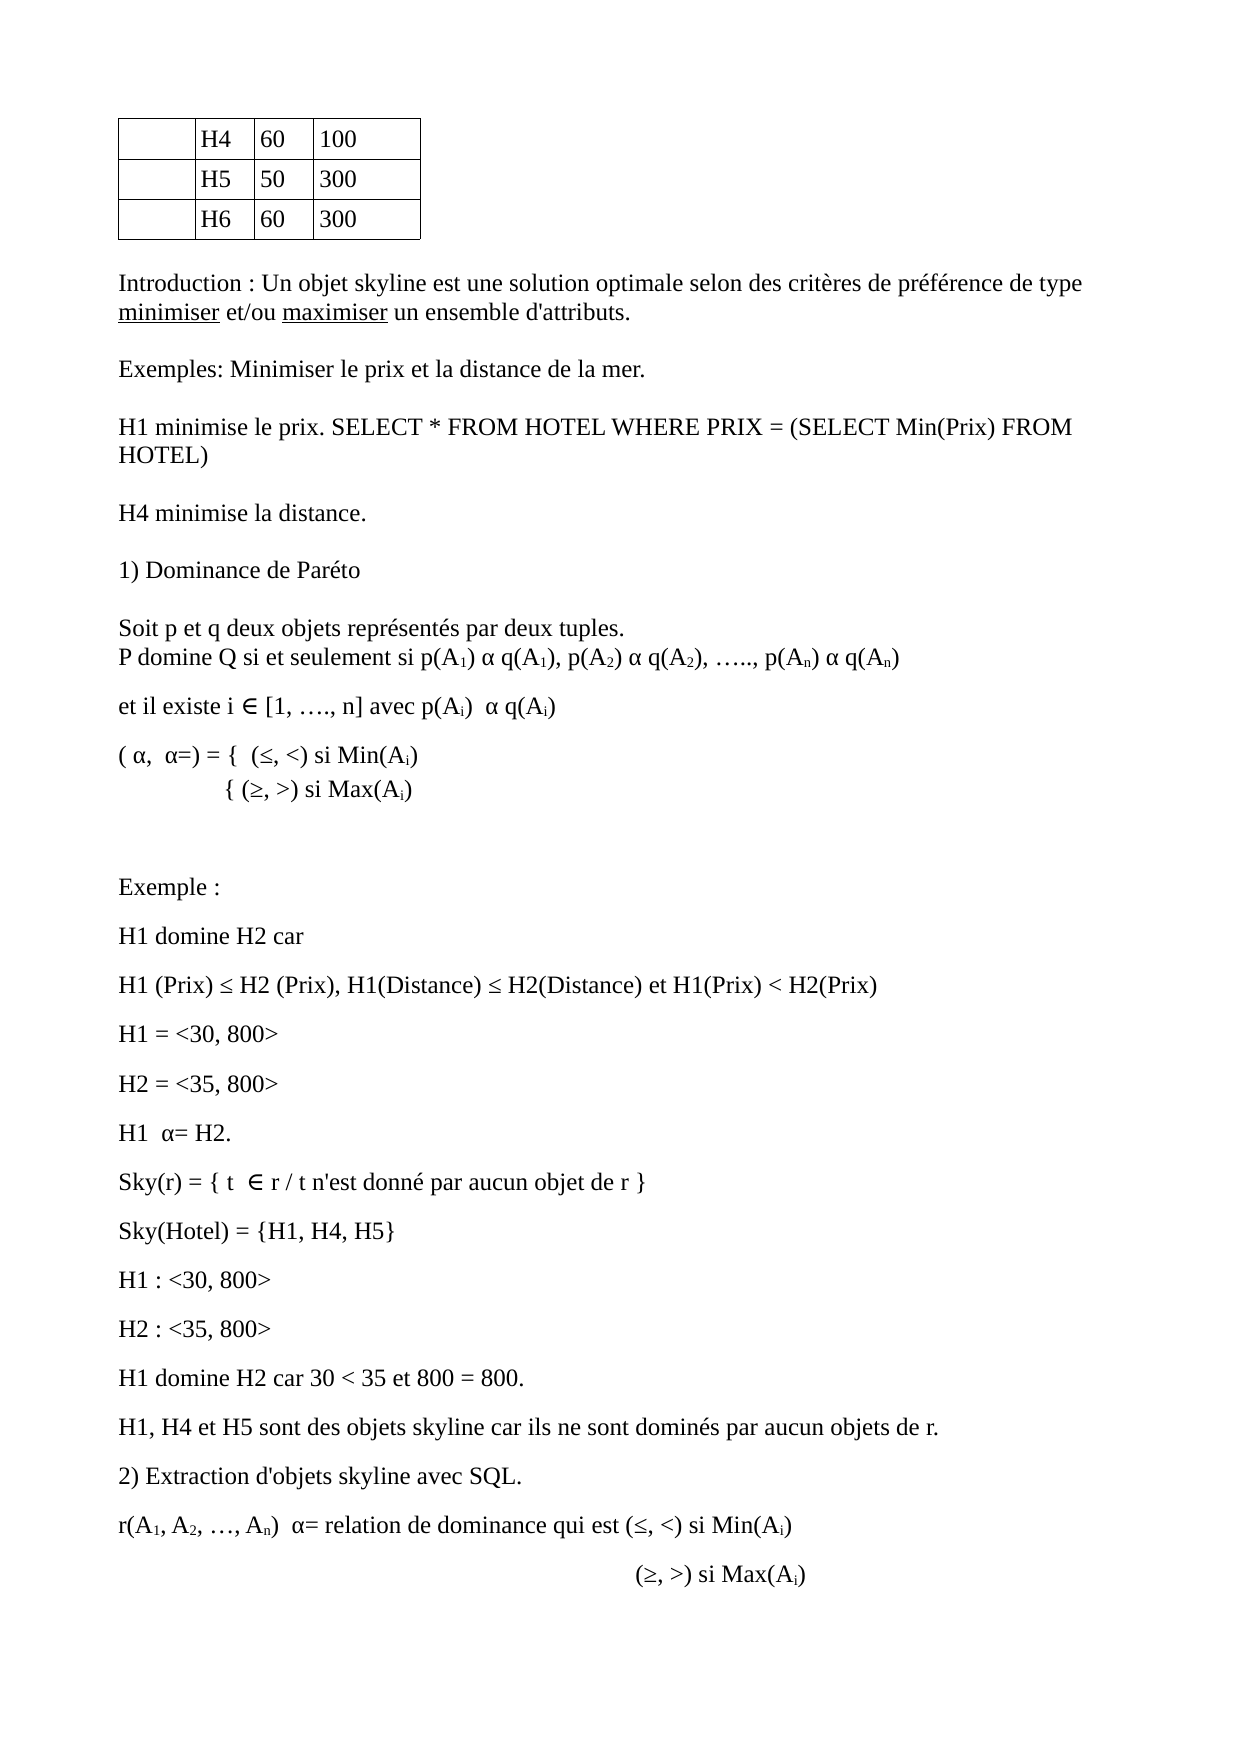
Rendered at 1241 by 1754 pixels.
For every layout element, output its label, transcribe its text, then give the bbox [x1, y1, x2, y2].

table_cell [119, 160, 195, 199]
text 2) Extraction d'objets skyline avec SQL. [118, 1461, 1122, 1490]
text et il existe i ∈ [1, …., n] avec p(Ai) α q(Ai) [118, 691, 1122, 719]
text (≥, >) si Max(Ai) [118, 1559, 1122, 1588]
text ( α, α=) = { (≤, <) si Min(Ai) { (≥, >) si Max(Ai) [118, 740, 1122, 803]
text H2 = <35, 800> [118, 1069, 1122, 1097]
text Exemple : [118, 872, 1122, 901]
table_cell H5 [196, 160, 254, 199]
text 1) Dominance de Paréto [118, 555, 1122, 584]
text H1 minimise le prix. SELECT * FROM HOTEL WHERE PRIX = (SELECT Min(Prix) FROM HOTEL) [118, 412, 1122, 469]
table_cell [119, 119, 195, 158]
table_cell 300 [314, 160, 420, 199]
table_cell 300 [314, 200, 420, 239]
table_cell H4 [196, 119, 254, 158]
table_cell 50 [255, 160, 313, 199]
text r(A1, A2, …, An) α= relation de dominance qui est (≤, <) si Min(Ai) [118, 1510, 1122, 1539]
text H4 minimise la distance. [118, 498, 1122, 527]
text H1 : <30, 800> [118, 1265, 1122, 1294]
text Introduction : Un objet skyline est une solution optimale selon des critères de préférence de type minimiser et/ou maximiser un ensemble d'attributs. [118, 268, 1122, 325]
table_cell [119, 200, 195, 239]
text H1, H4 et H5 sont des objets skyline car ils ne sont dominés par aucun objets de r. [118, 1412, 1122, 1441]
text H2 : <35, 800> [118, 1314, 1122, 1343]
text Exemples: Minimiser le prix et la distance de la mer. [118, 354, 1122, 383]
text H1 α= H2. [118, 1118, 1122, 1146]
text P domine Q si et seulement si p(A1) α q(A1), p(A2) α q(A2), ….., p(An) α q(An) [118, 642, 1122, 670]
table_cell 60 [255, 119, 313, 158]
text Sky(Hotel) = {H1, H4, H5} [118, 1216, 1122, 1244]
text Soit p et q deux objets représentés par deux tuples. [118, 613, 1122, 642]
text H1 (Prix) ≤ H2 (Prix), H1(Distance) ≤ H2(Distance) et H1(Prix) < H2(Prix) [118, 971, 1122, 999]
text Sky(r) = { t ∈ r / t n'est donné par aucun objet de r } [118, 1167, 1122, 1196]
text H1 domine H2 car [118, 921, 1122, 950]
table_cell 60 [255, 200, 313, 239]
text H1 domine H2 car 30 < 35 et 800 = 800. [118, 1363, 1122, 1392]
text H1 = <30, 800> [118, 1019, 1122, 1048]
table_cell H6 [196, 200, 254, 239]
table_cell 100 [314, 119, 420, 158]
